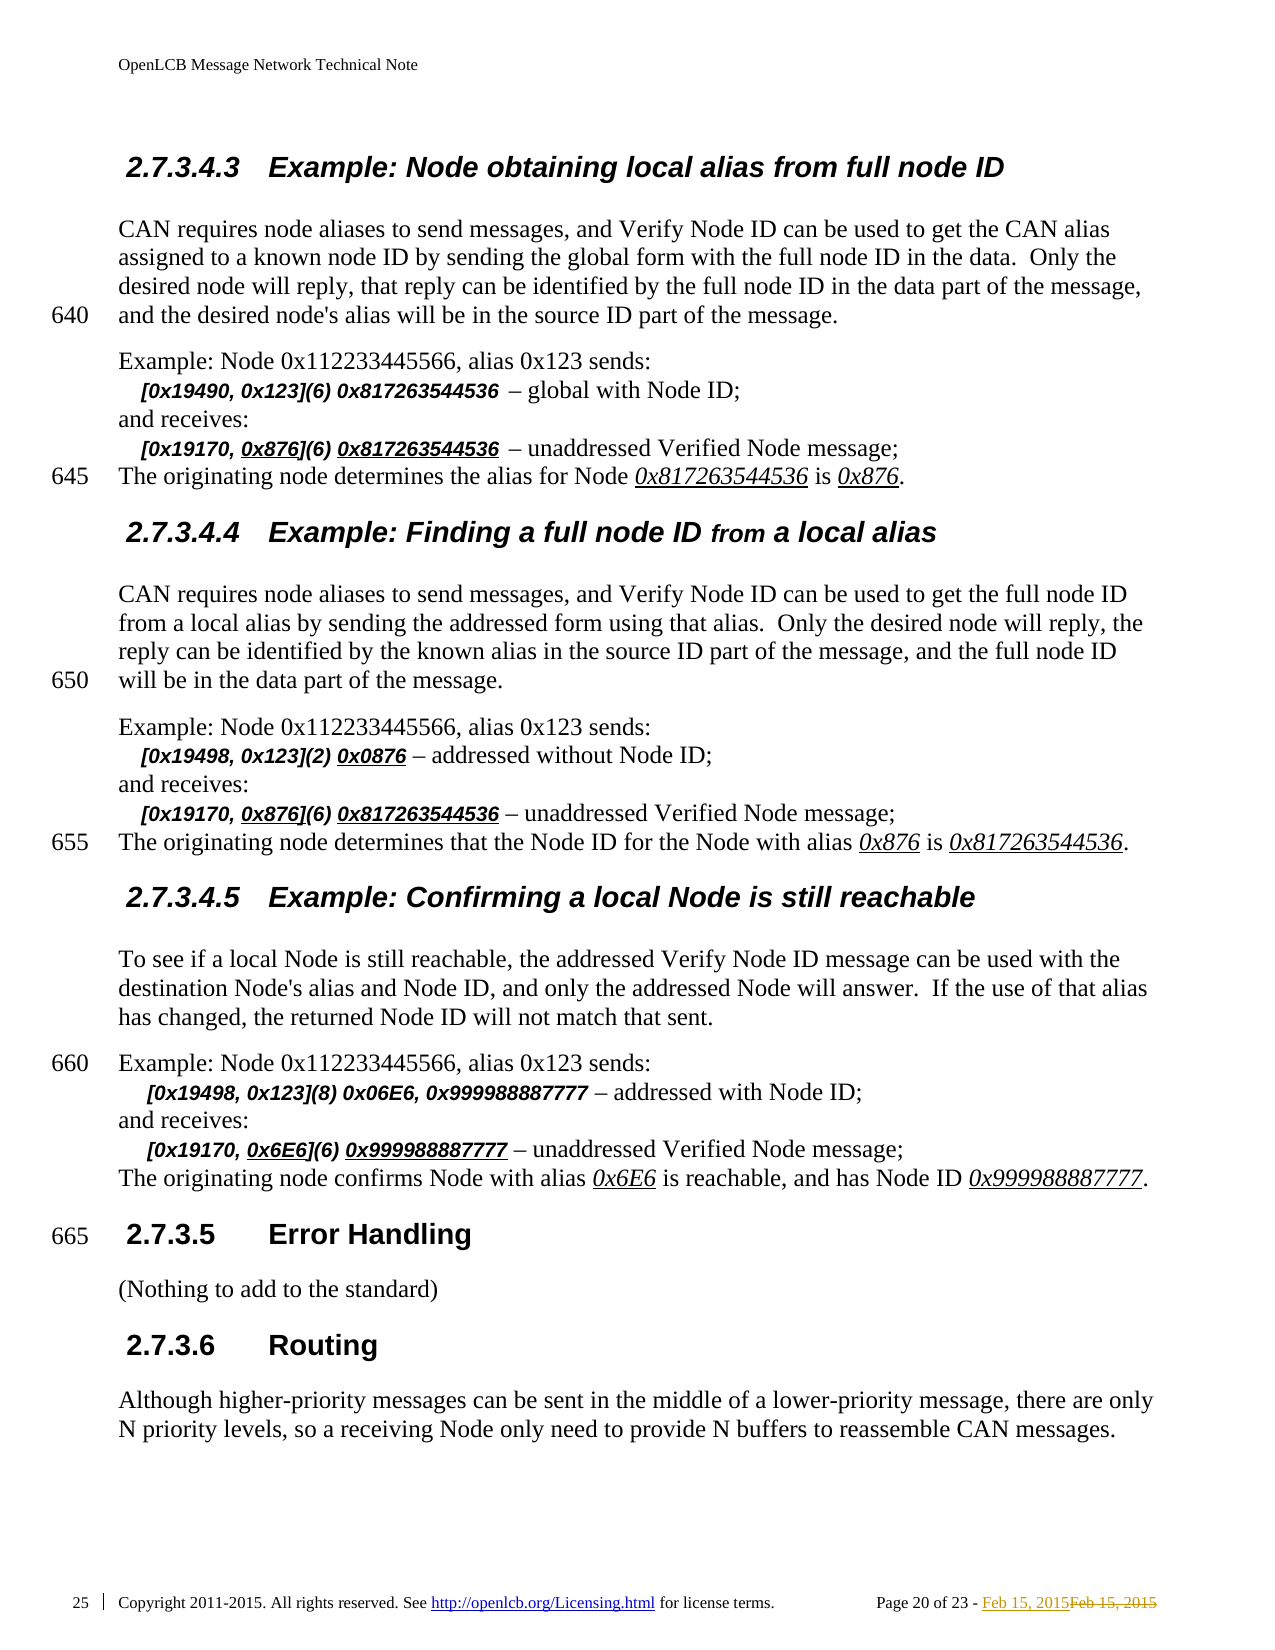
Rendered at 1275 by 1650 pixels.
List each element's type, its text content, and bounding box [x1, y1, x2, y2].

subtitle Example: Node obtaining local alias from full node ID [118, 150, 1157, 183]
subtitle Error Handling [118, 1217, 1157, 1250]
text CAN requires node aliases to send messages, and Verify Node ID can be used to get the CAN alias assigned to a known node ID by sending the global form with the full node ID in the data. Only the desired node will reply, that reply can be identified by the full node ID in the data part of the message, and the desired node's alias will be in the source ID part of the message. [118, 214, 1157, 329]
text CAN requires node aliases to send messages, and Verify Node ID can be used to get the full node ID from a local alias by sending the addressed form using that alias. Only the desired node will reply, the reply can be identified by the known alias in the source ID part of the message, and the full node ID will be in the data part of the message. [118, 579, 1157, 694]
subtitle Example: Finding a full node ID from a local alias [118, 515, 1157, 549]
text [0x19170, 0x6E6](6) 0x999988887777 – unaddressed Verified Node message; The originating node confirms Node with alias 0x6E6 is reachable, and has Node ID 0x999988887777. [118, 1134, 1157, 1192]
subtitle Example: Confirming a local Node is still reachable [118, 880, 1157, 914]
text [0x19498, 0x123](2) 0x0876 – addressed without Node ID; and receives: [118, 740, 1157, 798]
text [0x19170, 0x876](6) 0x817263544536 – unaddressed Verified Node message; The originating node determines the alias for Node 0x817263544536 is 0x876. [118, 433, 1157, 490]
text Example: Node 0x112233445566, alias 0x123 sends: [118, 712, 1157, 740]
text (Nothing to add to the standard) [118, 1274, 1157, 1303]
text Example: Node 0x112233445566, alias 0x123 sends: [0x19498, 0x123](8) 0x06E6, 0x999988887777 – addressed with Node ID; and receives: [118, 1048, 1157, 1134]
text To see if a local Node is still reachable, the addressed Verify Node ID message can be used with the destination Node's alias and Node ID, and only the addressed Node will answer. If the use of that alias has changed, the returned Node ID will not match that sent. [118, 944, 1157, 1030]
text [0x19490, 0x123](6) 0x817263544536 – global with Node ID; and receives: [118, 375, 1157, 433]
text Example: Node 0x112233445566, alias 0x123 sends: [118, 346, 1157, 375]
text Although higher-priority messages can be sent in the middle of a lower-priority message, there are only N priority levels, so a receiving Node only need to provide N buffers to reassemble CAN messages. [118, 1386, 1157, 1443]
text [0x19170, 0x876](6) 0x817263544536 – unaddressed Verified Node message; The originating node determines that the Node ID for the Node with alias 0x876 is 0x817263544536. [118, 798, 1157, 855]
subtitle Routing [118, 1328, 1157, 1361]
